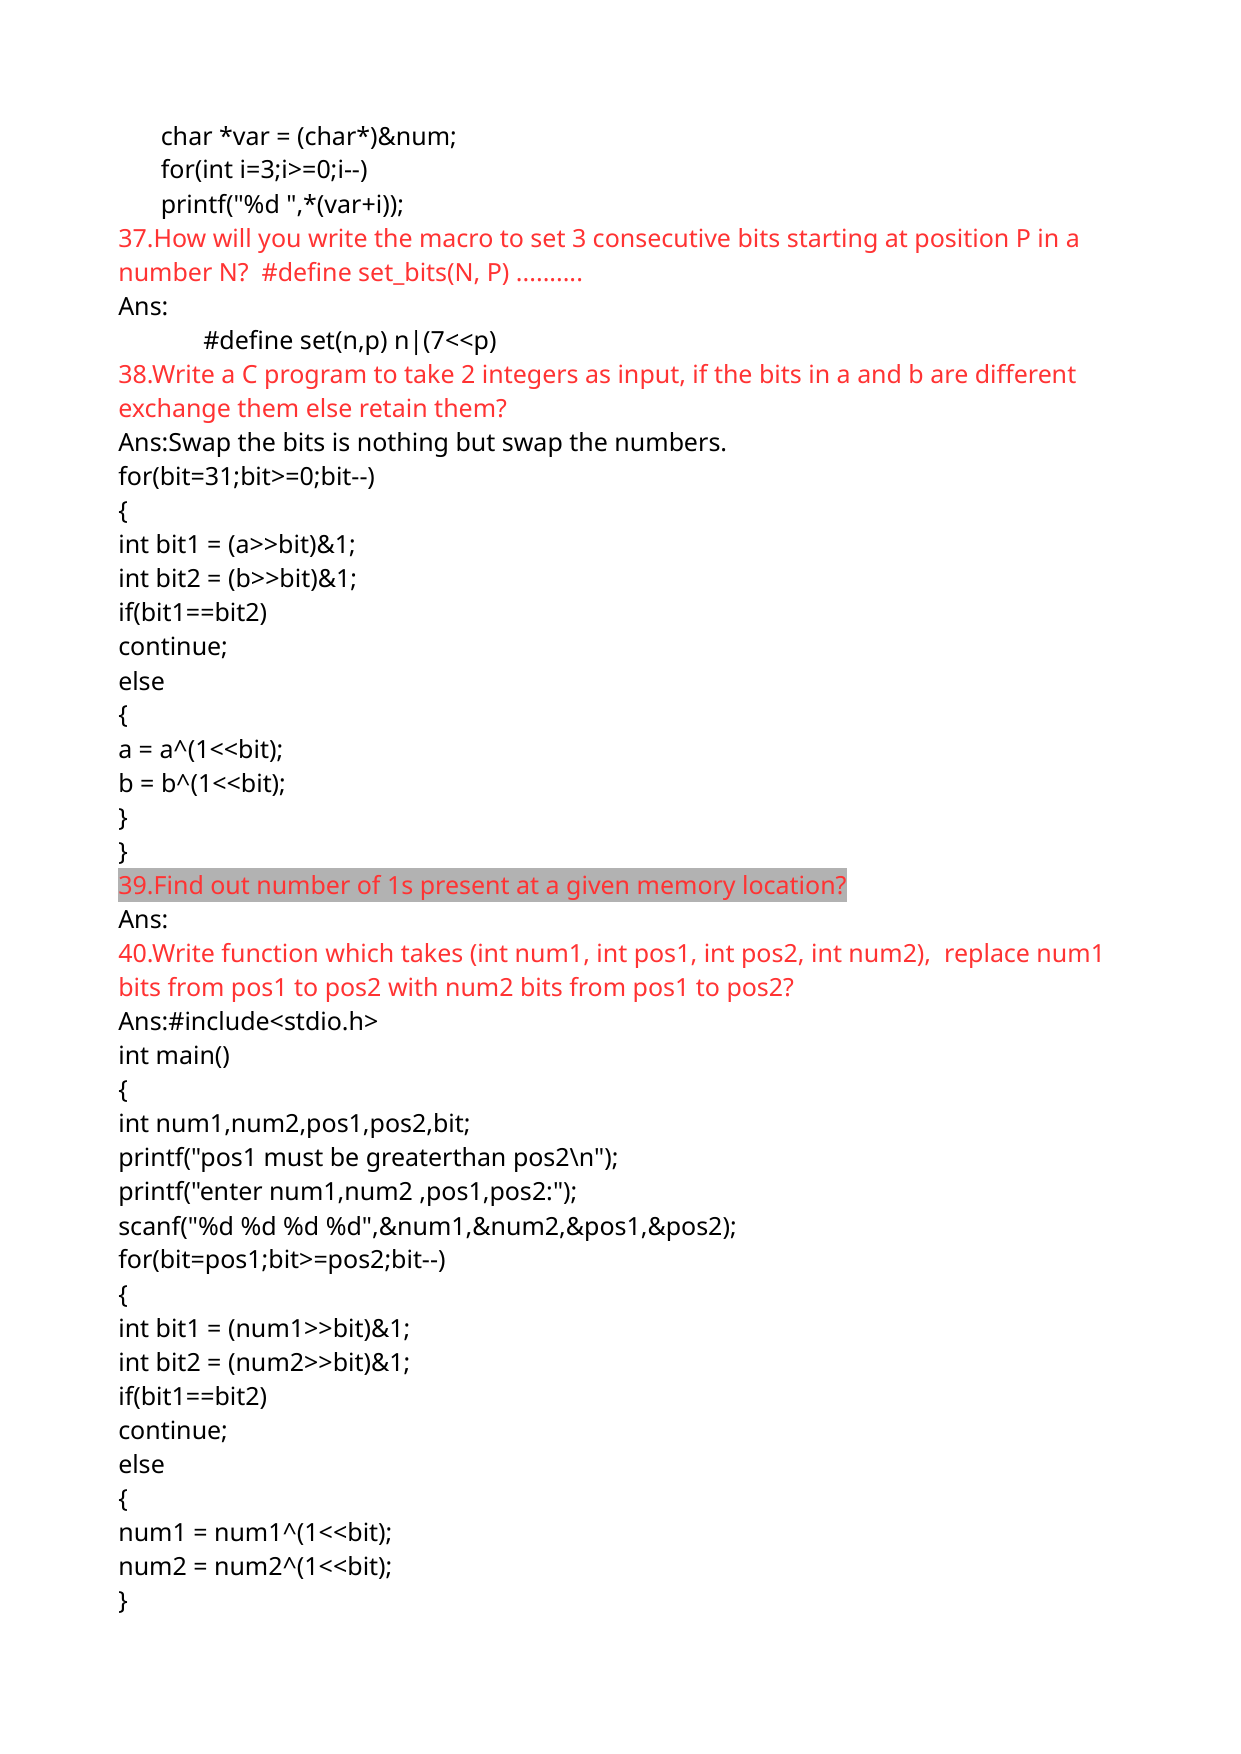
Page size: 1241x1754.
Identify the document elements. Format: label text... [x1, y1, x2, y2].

text else [118, 1447, 1122, 1481]
text for(bit=pos1;bit>=pos2;bit--) [118, 1242, 1122, 1276]
text Ans: [118, 288, 1122, 322]
text { [118, 697, 1122, 731]
text int num1,num2,pos1,pos2,bit; [118, 1106, 1122, 1140]
text { [118, 1072, 1122, 1106]
text int bit2 = (b>>bit)&1; [118, 561, 1122, 595]
text scanf("%d %d %d %d",&num1,&num2,&pos1,&pos2); [118, 1208, 1122, 1242]
text printf("%d ",*(var+i)); [118, 186, 1122, 220]
text printf("pos1 must be greaterthan pos2\n"); [118, 1140, 1122, 1174]
text } [118, 1583, 1122, 1617]
text num2 = num2^(1<<bit); [118, 1549, 1122, 1583]
text for(bit=31;bit>=0;bit--) [118, 459, 1122, 493]
text continue; [118, 629, 1122, 663]
text int main() [118, 1038, 1122, 1072]
text b = b^(1<<bit); [118, 765, 1122, 799]
text if(bit1==bit2) [118, 595, 1122, 629]
text 38.Write a C program to take 2 integers as input, if the bits in a and b are different exchange them else retain them? [118, 357, 1122, 425]
text continue; [118, 1412, 1122, 1447]
text int bit2 = (num2>>bit)&1; [118, 1344, 1122, 1378]
text Ans:#include<stdio.h> [118, 1004, 1122, 1038]
text printf("enter num1,num2 ,pos1,pos2:"); [118, 1174, 1122, 1208]
text int bit1 = (a>>bit)&1; [118, 527, 1122, 561]
text { [118, 1481, 1122, 1515]
text } [118, 833, 1122, 867]
text { [118, 493, 1122, 527]
text #define set(n,p) n|(7<<p) [118, 322, 1122, 357]
text } [118, 799, 1122, 833]
text Ans: [118, 902, 1122, 936]
text int bit1 = (num1>>bit)&1; [118, 1310, 1122, 1344]
text num1 = num1^(1<<bit); [118, 1515, 1122, 1549]
text Ans:Swap the bits is nothing but swap the numbers. [118, 425, 1122, 459]
text else [118, 663, 1122, 697]
text 37.How will you write the macro to set 3 consecutive bits starting at position P in a number N? #define set_bits(N, P) .......... [118, 220, 1122, 288]
text char *var = (char*)&num; [118, 118, 1122, 152]
text if(bit1==bit2) [118, 1378, 1122, 1412]
text { [118, 1276, 1122, 1310]
text 39.Find out number of 1s present at a given memory location? [118, 867, 1122, 902]
text a = a^(1<<bit); [118, 731, 1122, 765]
text 40.Write function which takes (int num1, int pos1, int pos2, int num2), replace num1 bits from pos1 to pos2 with num2 bits from pos1 to pos2? [118, 936, 1122, 1004]
text for(int i=3;i>=0;i--) [118, 152, 1122, 186]
